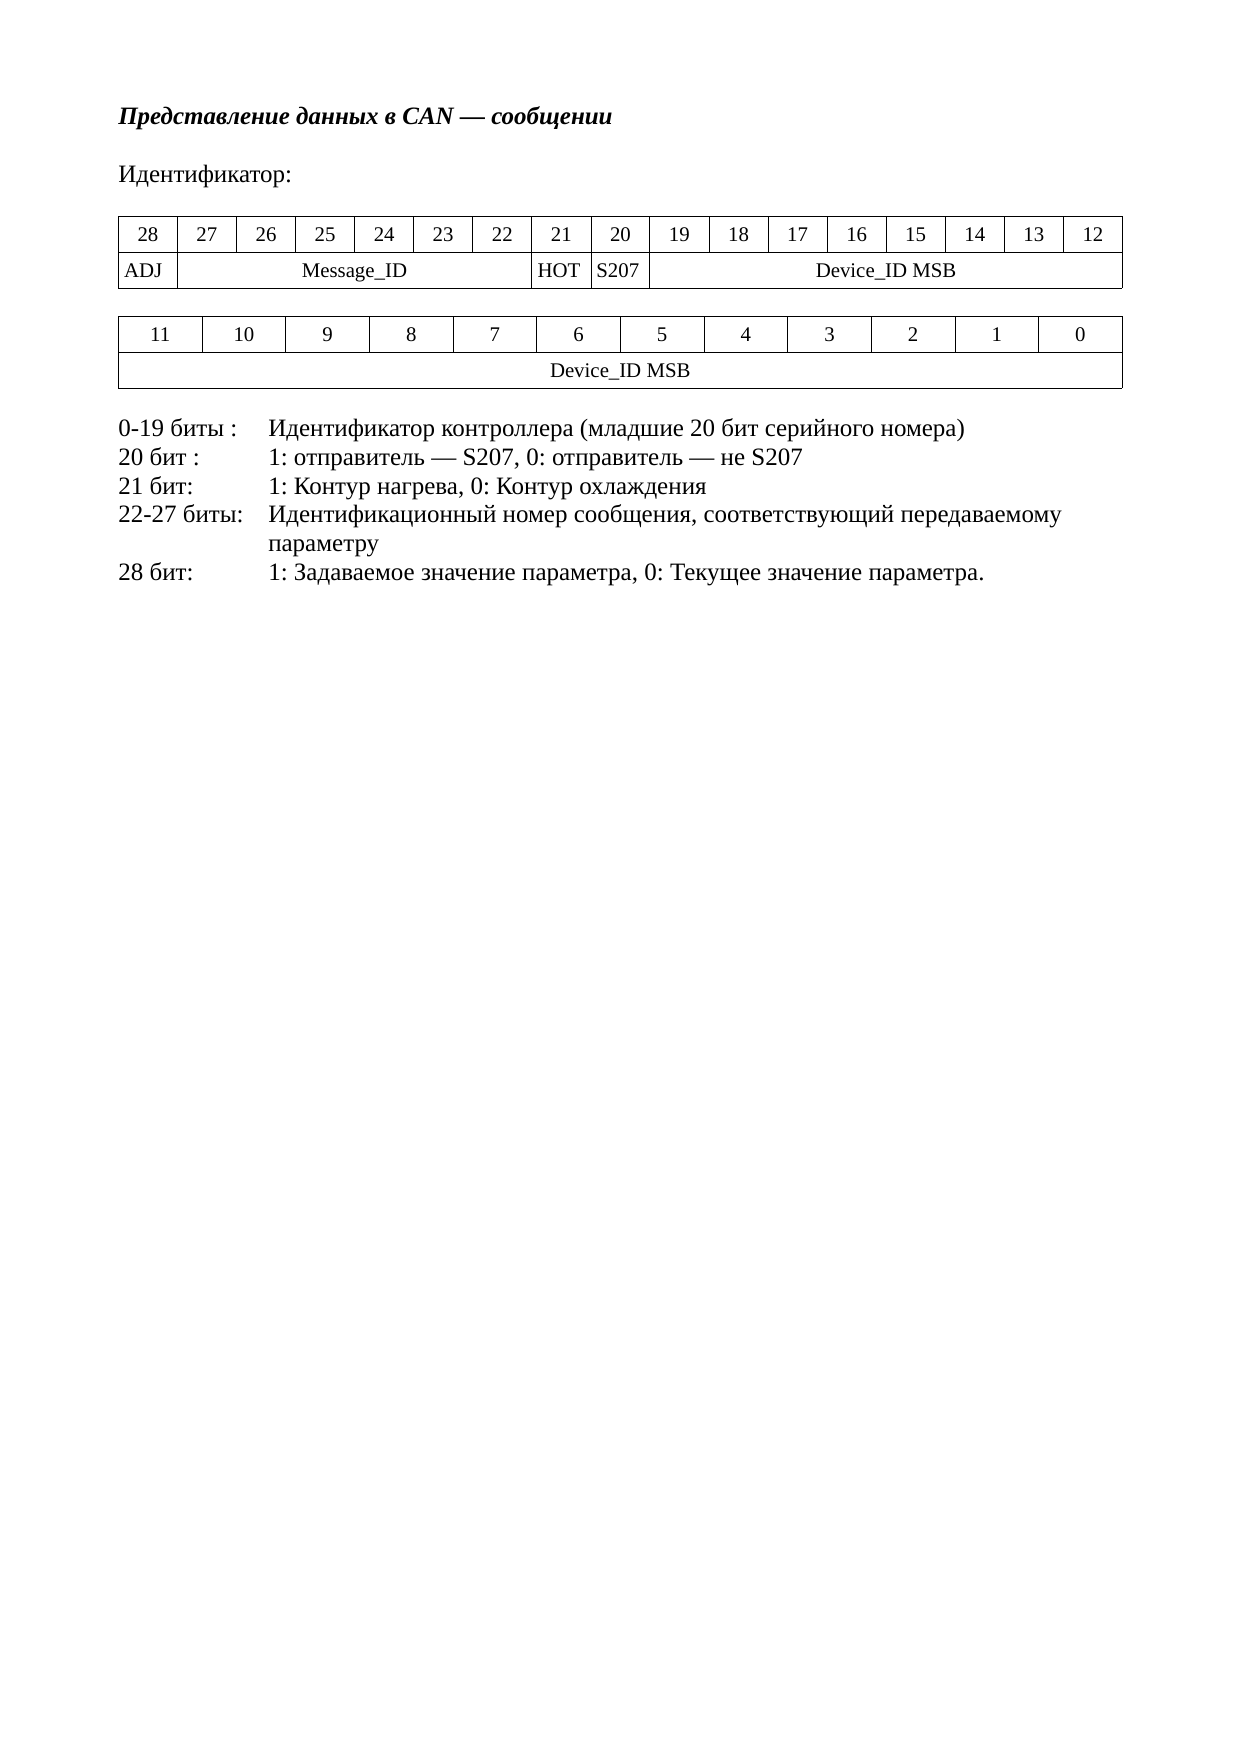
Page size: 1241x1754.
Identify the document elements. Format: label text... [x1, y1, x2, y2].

table_header 1 [956, 317, 1038, 352]
table_header 14 [946, 217, 1004, 252]
text Идентификатор: [118, 159, 1122, 187]
table_header 10 [203, 317, 285, 352]
table_header 2 [872, 317, 955, 352]
table_cell Device_ID MSB [650, 253, 1122, 287]
table_header 12 [1064, 217, 1122, 252]
table_header 7 [454, 317, 536, 352]
table_header 6 [537, 317, 620, 352]
table_header 20 [592, 217, 649, 252]
table_header 24 [355, 217, 413, 252]
text 20 бит : 1: отправитель — S207, 0: отправитель — не S207 [118, 442, 1122, 471]
text 28 бит: 1: Задаваемое значение параметра, 0: Текущее значение параметра. [118, 557, 1122, 586]
table_header 4 [705, 317, 787, 352]
table_header 8 [370, 317, 453, 352]
table_header 21 [532, 217, 591, 252]
table_header 16 [828, 217, 886, 252]
table_cell ADJ [119, 253, 177, 287]
table_header 27 [178, 217, 236, 252]
table_header 15 [887, 217, 945, 252]
text 21 бит: 1: Контур нагрева, 0: Контур охлаждения [118, 471, 1122, 499]
text Представление данных в CAN — сообщении [118, 101, 1122, 130]
table_header 19 [650, 217, 709, 252]
table_header 25 [296, 217, 354, 252]
table_header 17 [769, 217, 827, 252]
table_header 28 [119, 217, 177, 252]
table_header 9 [286, 317, 369, 352]
table_header 3 [788, 317, 871, 352]
table_header 23 [414, 217, 472, 252]
table_header 22 [473, 217, 531, 252]
text 0-19 биты : Идентификатор контроллера (младшие 20 бит серийного номера) [118, 413, 1122, 442]
table_header 18 [710, 217, 768, 252]
table_cell Message_ID [178, 253, 531, 287]
table_header 26 [237, 217, 295, 252]
table_header 11 [119, 317, 202, 352]
text 22-27 биты: Идентификационный номер сообщения, соответствующий передаваемому параметру [118, 499, 1122, 557]
table_cell S207 [592, 253, 649, 287]
table_header 13 [1005, 217, 1063, 252]
table_header 5 [621, 317, 704, 352]
table_header 0 [1039, 317, 1122, 352]
table_cell HOT [532, 253, 591, 287]
table_cell Device_ID MSB [119, 353, 1122, 388]
